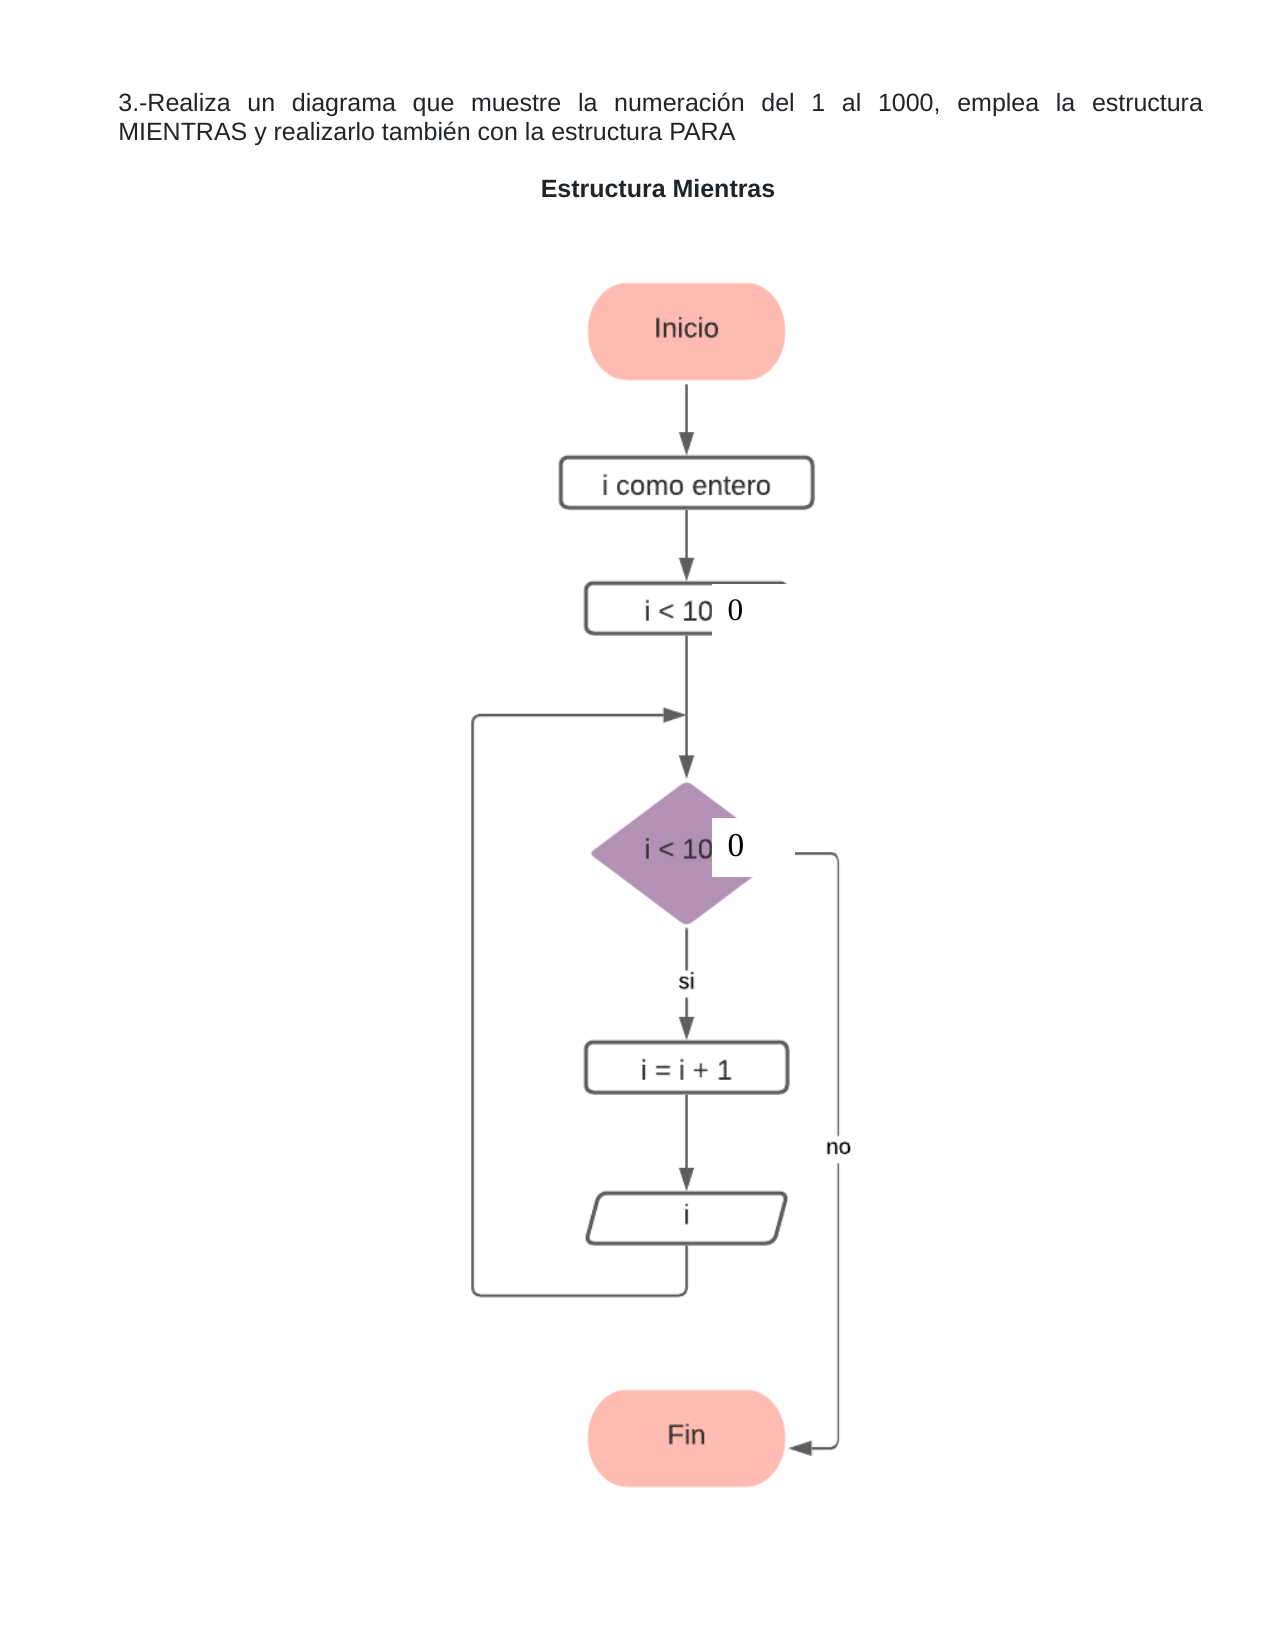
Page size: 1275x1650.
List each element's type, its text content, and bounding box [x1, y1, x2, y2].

text 0 [727, 826, 780, 864]
text 0 [727, 591, 791, 627]
text Estructura Mientras [118, 174, 1205, 203]
text 3.-Realiza un diagrama que muestre la numeración del 1 al 1000, emplea la estructura MIENTRAS y realizarlo también con la estructura PARA [118, 88, 1205, 145]
